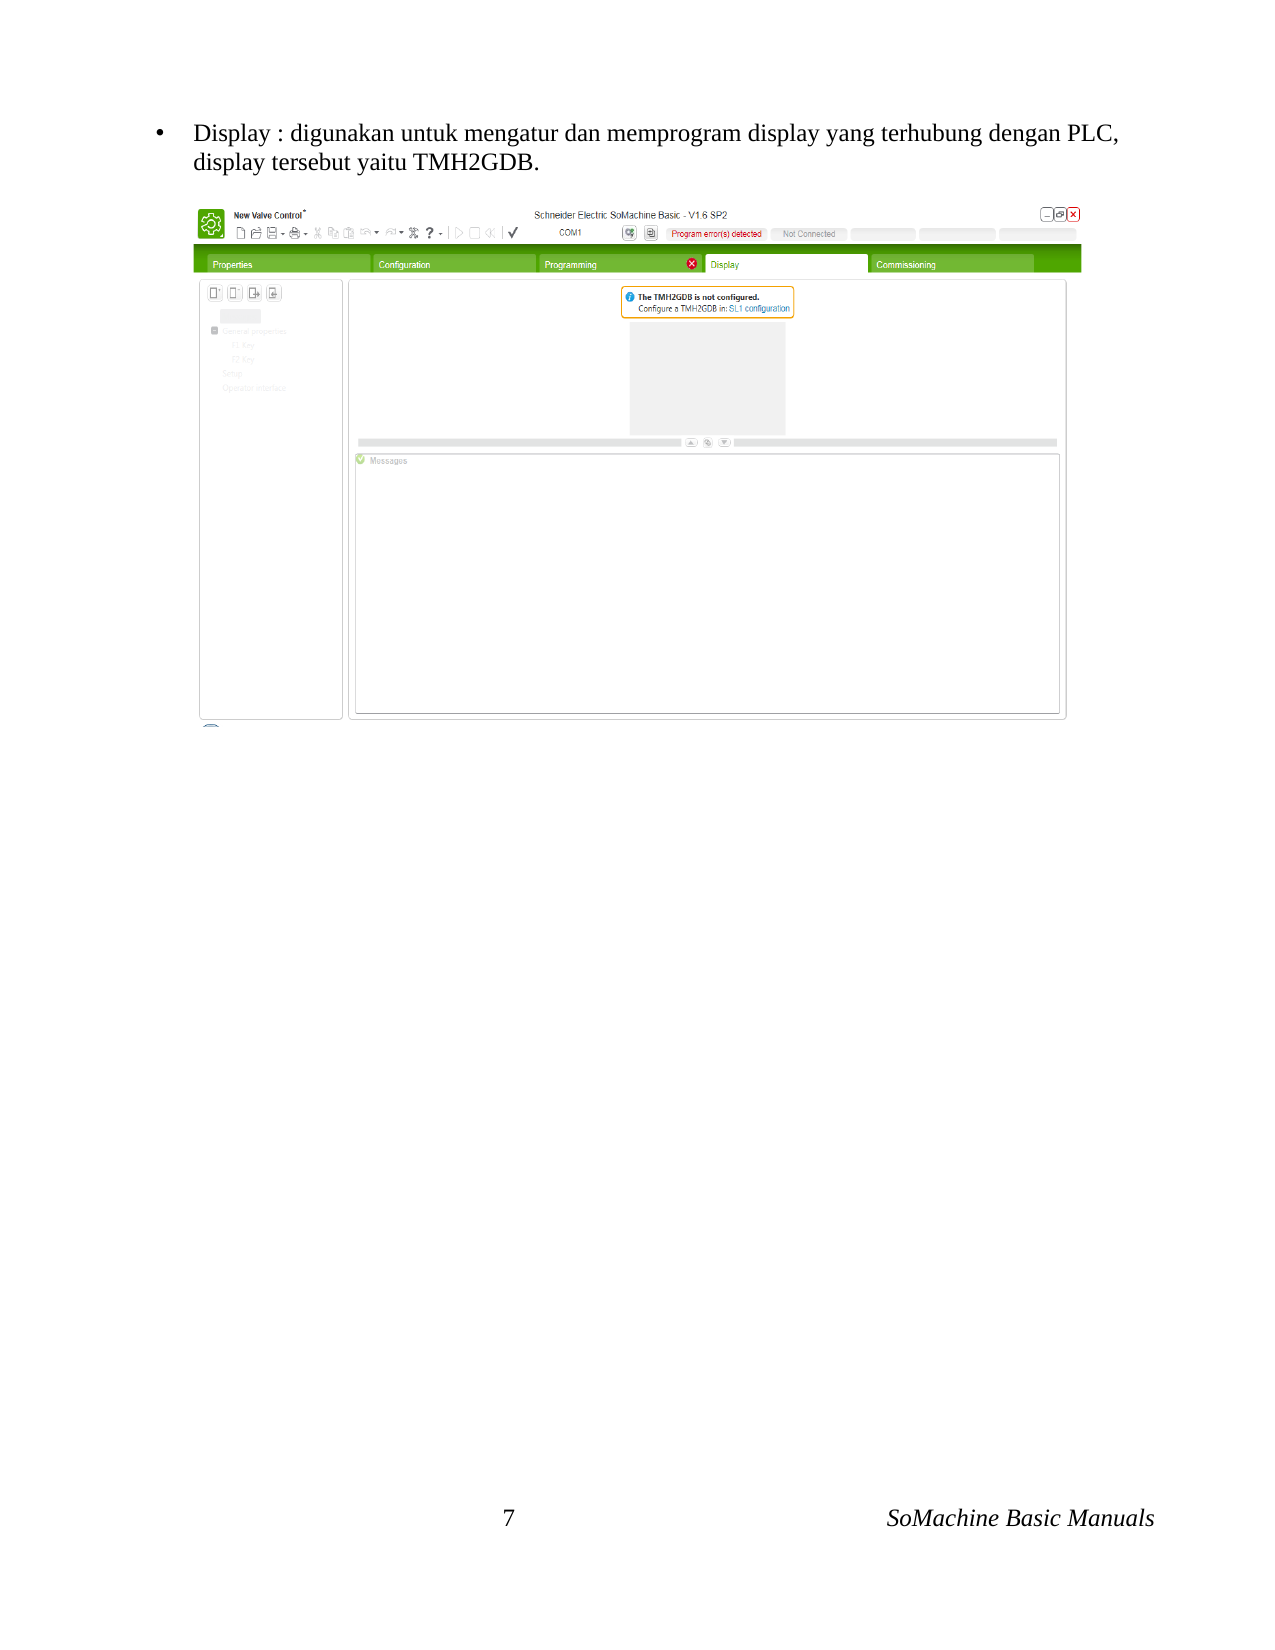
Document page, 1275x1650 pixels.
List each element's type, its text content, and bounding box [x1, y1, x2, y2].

list Display : digunakan untuk mengatur dan memprogram display yang terhubung dengan PLC, display tersebut yaitu TMH2GDB. [156, 118, 1157, 176]
picture [193, 204, 1082, 727]
